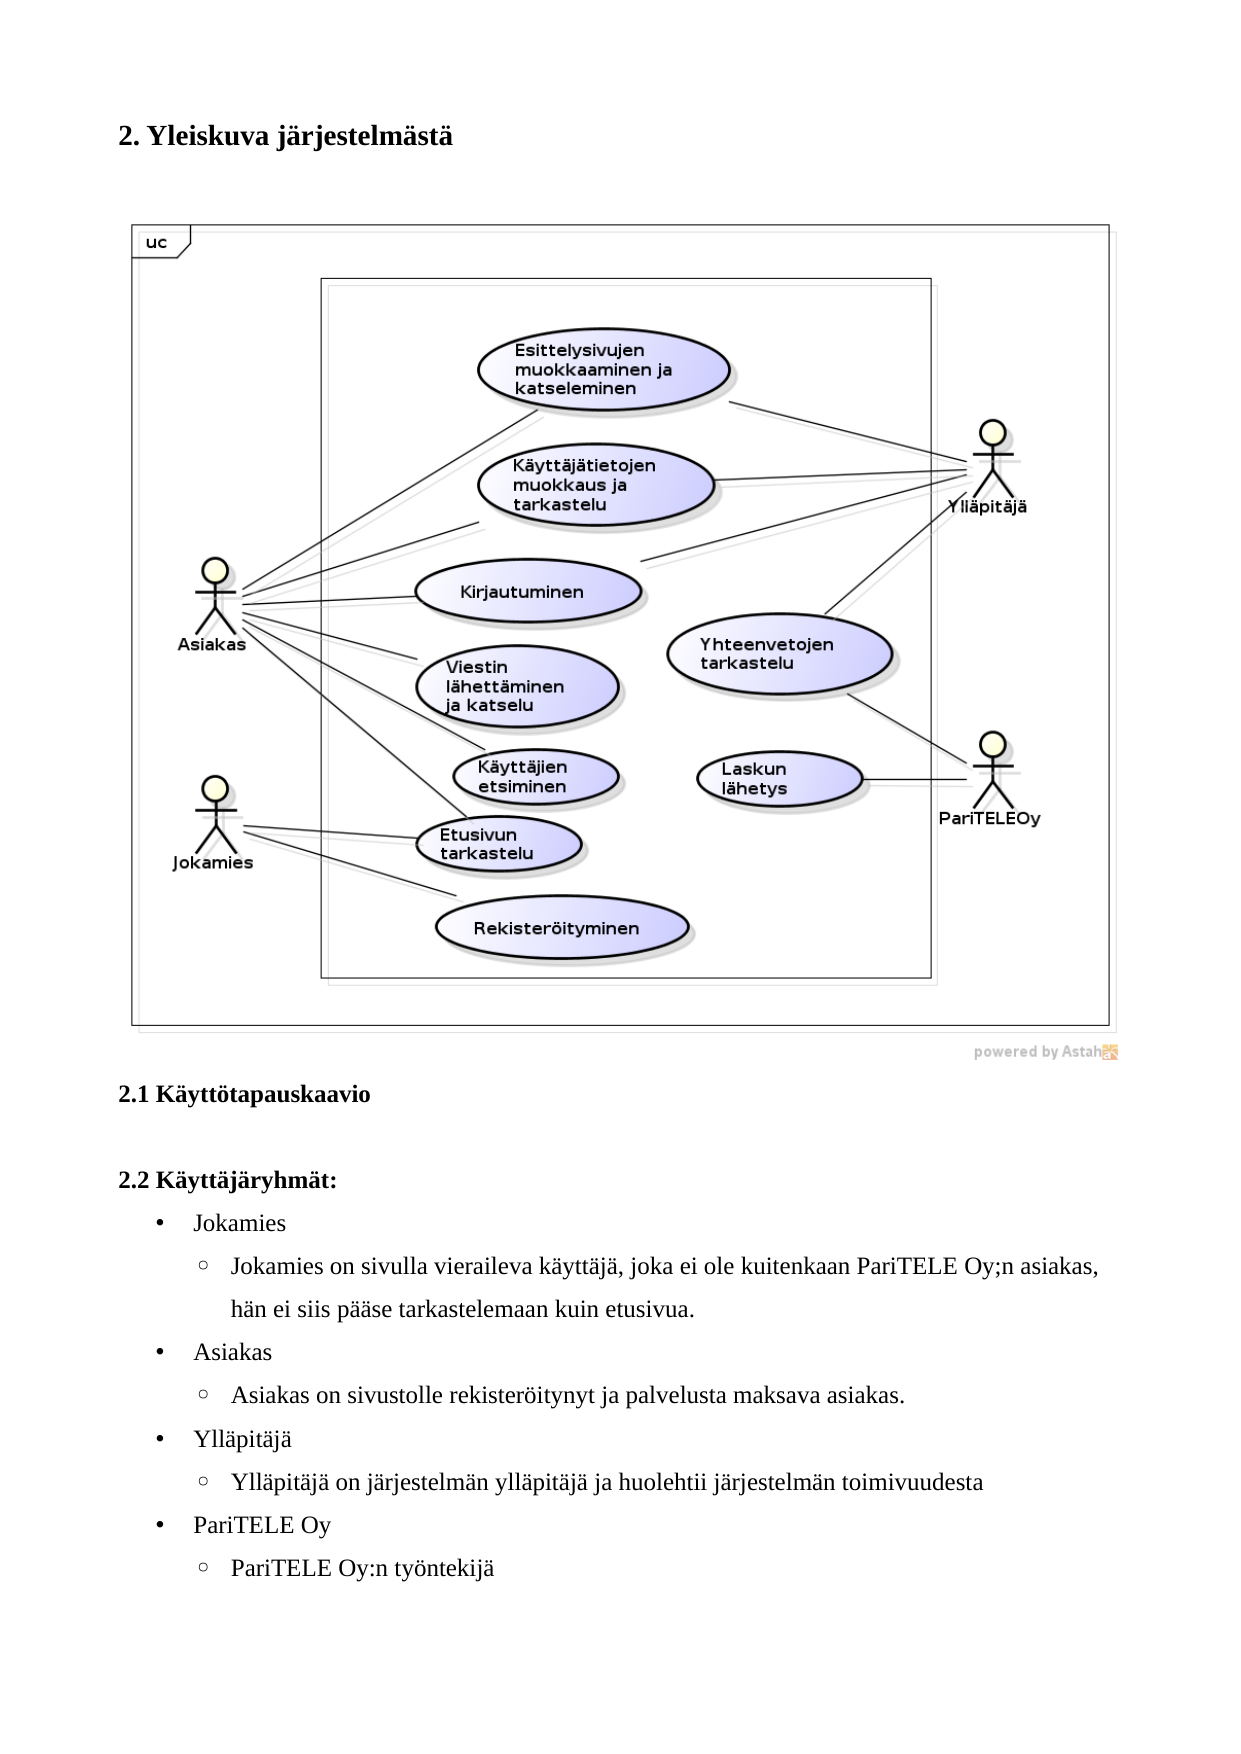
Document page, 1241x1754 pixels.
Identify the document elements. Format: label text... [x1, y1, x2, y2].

list Jokamies [156, 1208, 1122, 1237]
list PariTELE Oy:n työntekijä [193, 1553, 1122, 1582]
picture [118, 211, 1123, 1065]
list Asiakas [156, 1337, 1122, 1366]
text 2.2 Käyttäjäryhmät: [118, 1165, 1122, 1194]
text 2. Yleiskuva järjestelmästä [118, 118, 1122, 152]
list Asiakas on sivustolle rekisteröitynyt ja palvelusta maksava asiakas. [193, 1381, 1122, 1409]
list Jokamies on sivulla vieraileva käyttäjä, joka ei ole kuitenkaan PariTELE Oy;n asiakas, hän ei siis pääse tarkastelemaan kuin etusivua. [193, 1251, 1122, 1323]
list Ylläpitäjä [156, 1424, 1122, 1452]
list Ylläpitäjä on järjestelmän ylläpitäjä ja huolehtii järjestelmän toimivuudesta [193, 1467, 1122, 1496]
list PariTELE Oy [156, 1510, 1122, 1539]
text 2.1 Käyttötapauskaavio [118, 1065, 1122, 1107]
